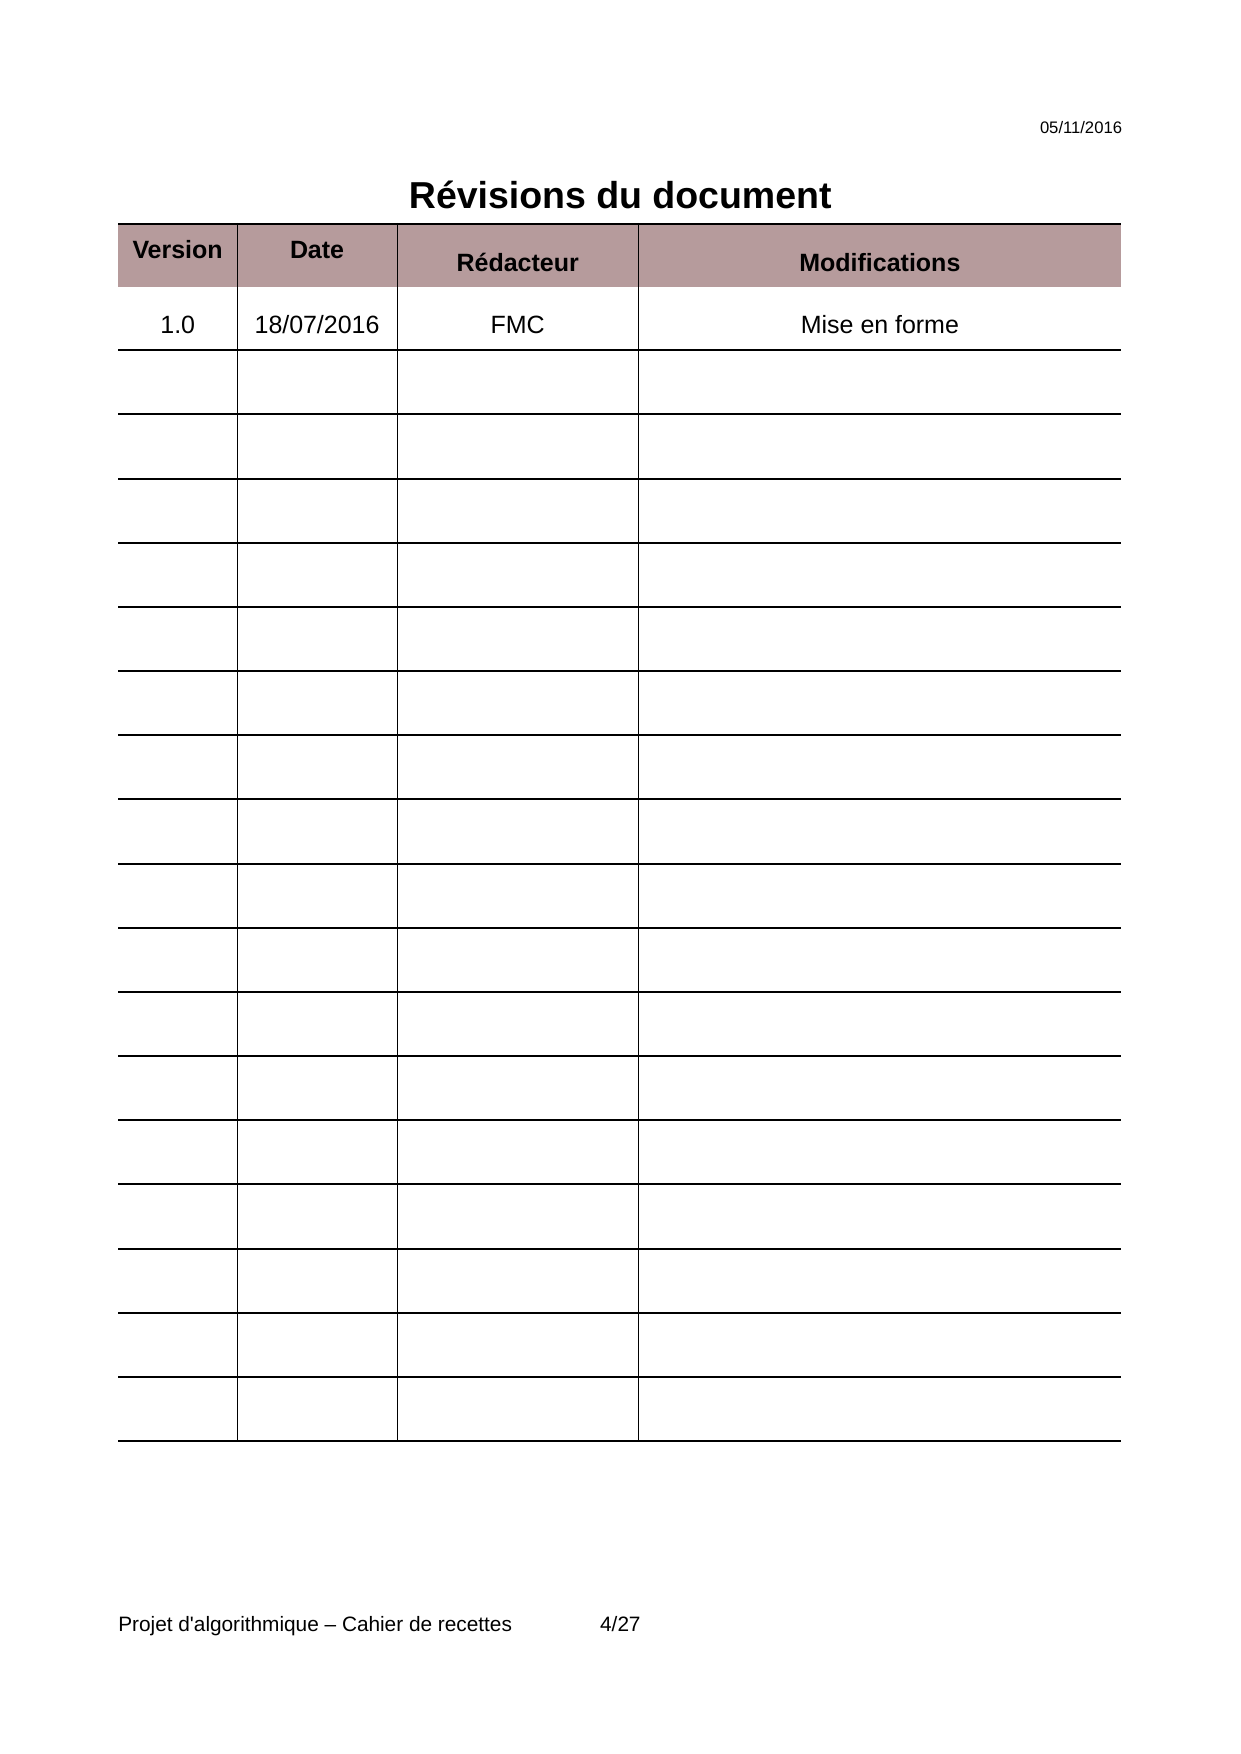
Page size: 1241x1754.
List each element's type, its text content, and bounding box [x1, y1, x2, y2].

table_cell [639, 1185, 1121, 1247]
table_cell [238, 544, 397, 606]
table_cell [118, 865, 237, 927]
table_cell [238, 1185, 397, 1247]
table_cell [238, 351, 397, 413]
table_cell [118, 800, 237, 862]
table_cell [238, 993, 397, 1055]
table_cell [639, 929, 1121, 991]
table_cell [238, 736, 397, 798]
table_cell [398, 1250, 638, 1312]
table_cell [639, 544, 1121, 606]
table_cell [398, 1314, 638, 1376]
table_cell [118, 993, 237, 1055]
table_header Rédacteur [398, 225, 638, 287]
table_cell [398, 1057, 638, 1119]
table_cell [398, 415, 638, 477]
table_cell [118, 415, 237, 477]
table_cell [639, 800, 1121, 862]
table_cell [639, 415, 1121, 477]
table_cell [639, 480, 1121, 542]
table_cell [118, 608, 237, 670]
table_cell [398, 800, 638, 862]
table_cell [238, 1057, 397, 1119]
table_cell [639, 1121, 1121, 1183]
table_cell [238, 1250, 397, 1312]
table_cell [398, 929, 638, 991]
table_cell [238, 800, 397, 862]
table_cell [238, 480, 397, 542]
table_cell [238, 929, 397, 991]
table_cell [118, 544, 237, 606]
table_cell [118, 1378, 237, 1440]
table_cell [639, 993, 1121, 1055]
table_cell [639, 1250, 1121, 1312]
table_cell [398, 480, 638, 542]
table_header Date [238, 225, 397, 287]
table_cell [639, 1057, 1121, 1119]
table_cell [238, 1378, 397, 1440]
table_cell [639, 1314, 1121, 1376]
table_cell [639, 736, 1121, 798]
table_cell Mise en forme [639, 287, 1121, 349]
table_cell [238, 415, 397, 477]
table_cell [639, 1378, 1121, 1440]
table_cell [398, 993, 638, 1055]
table_cell [238, 608, 397, 670]
table_cell FMC [398, 287, 638, 349]
table_cell [118, 672, 237, 734]
table_cell [118, 736, 237, 798]
table_cell [398, 544, 638, 606]
table_cell [118, 1250, 237, 1312]
table_header Version [118, 225, 237, 287]
text Révisions du document [118, 173, 1122, 216]
table_cell [118, 480, 237, 542]
table_cell [238, 1314, 397, 1376]
table_cell [639, 865, 1121, 927]
table_cell [238, 865, 397, 927]
table_header Modifications [639, 225, 1121, 287]
table_cell [639, 608, 1121, 670]
table_cell [398, 1185, 638, 1247]
table_cell [398, 865, 638, 927]
table_cell [118, 929, 237, 991]
table_cell [398, 1121, 638, 1183]
table_cell [398, 736, 638, 798]
table_cell [639, 672, 1121, 734]
table_cell 1.0 [118, 287, 237, 349]
table_cell 18/07/2016 [238, 287, 397, 349]
table_cell [118, 1314, 237, 1376]
table_cell [118, 1185, 237, 1247]
table_cell [118, 1121, 237, 1183]
table_cell [398, 1378, 638, 1440]
table_cell [398, 608, 638, 670]
table_cell [398, 672, 638, 734]
table_cell [238, 672, 397, 734]
table_cell [118, 1057, 237, 1119]
table_cell [118, 351, 237, 413]
table_cell [398, 351, 638, 413]
table_cell [238, 1121, 397, 1183]
table_cell [639, 351, 1121, 413]
